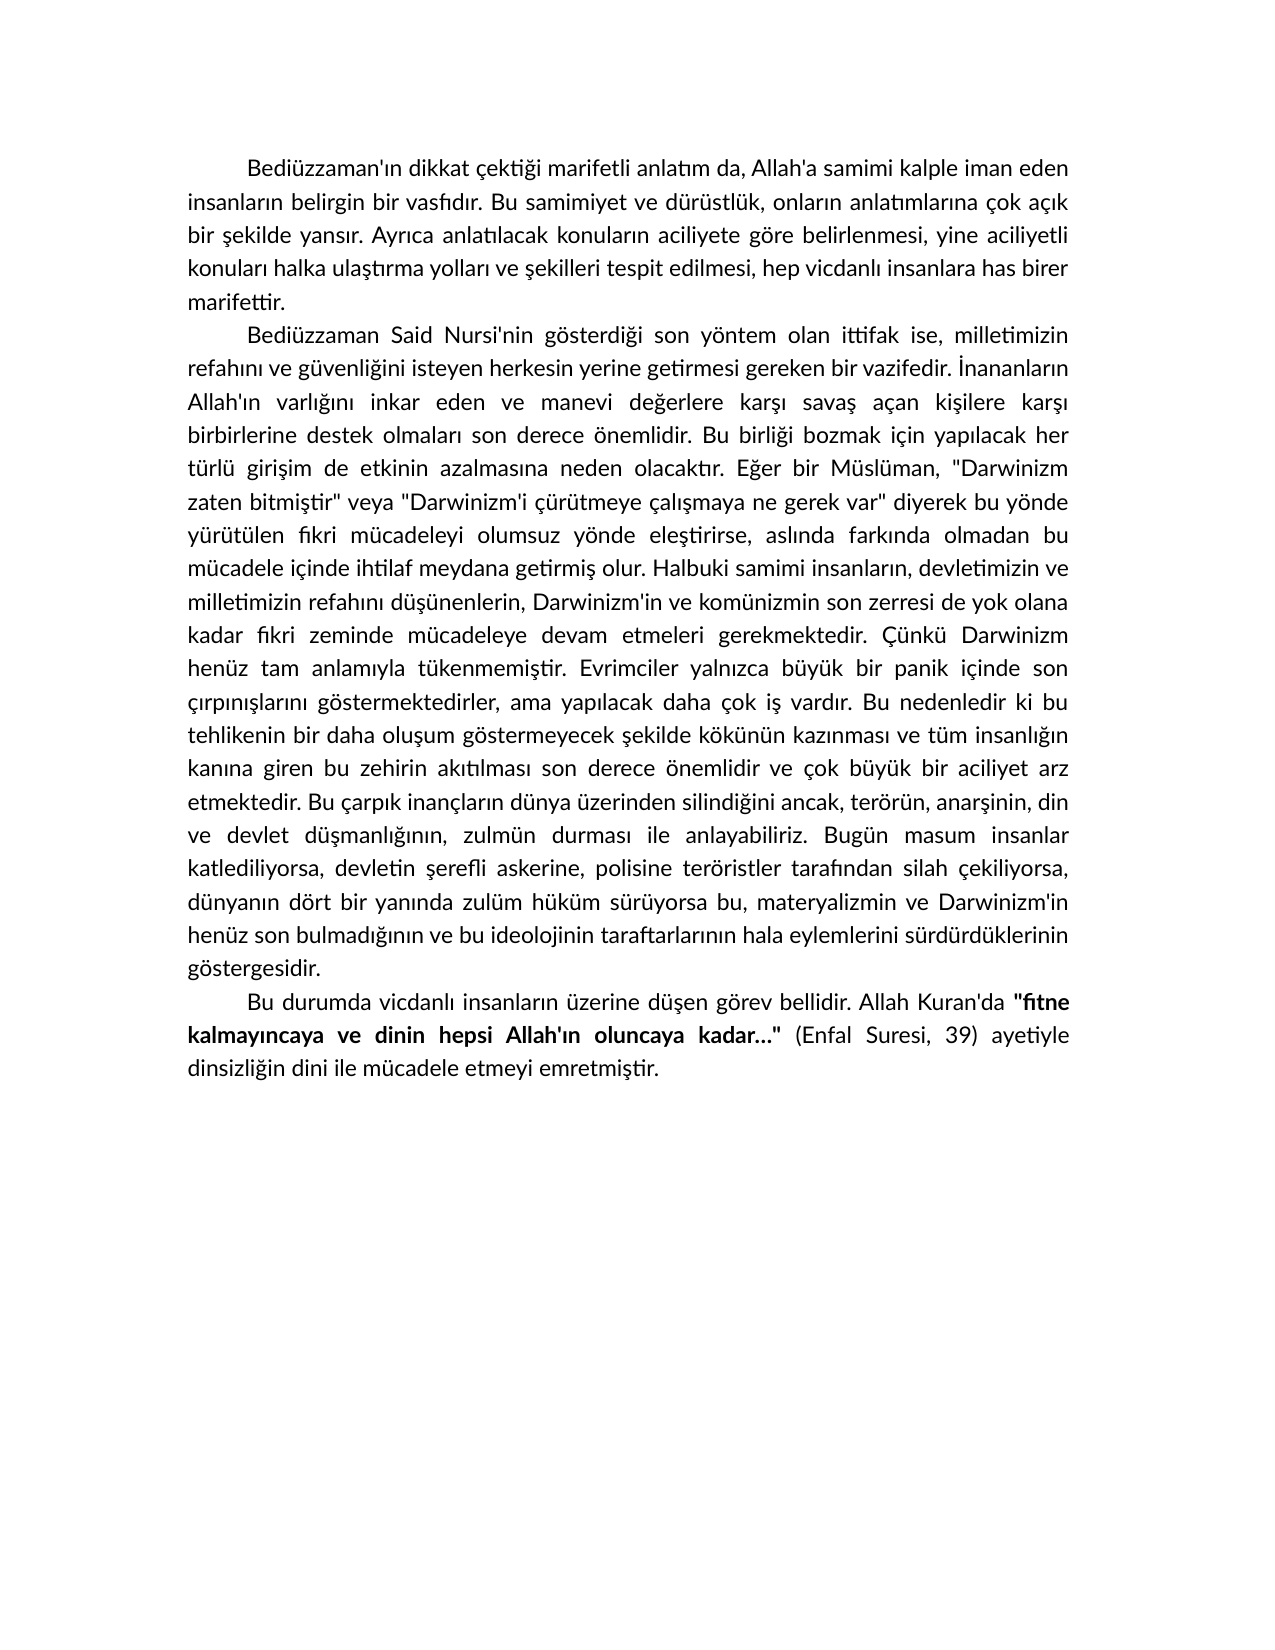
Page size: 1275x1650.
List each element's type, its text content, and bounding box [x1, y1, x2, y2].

text Bediüzzaman Said Nursi'nin gösterdiği son yöntem olan ittifak ise, milletimizin refahını ve güvenliğini isteyen herkesin yerine getirmesi gereken bir vazifedir. İnananların Allah'ın varlığını inkar eden ve manevi değerlere karşı savaş açan kişilere karşı birbirlerine destek olmaları son derece önemlidir. Bu birliği bozmak için yapılacak her türlü girişim de etkinin azalmasına neden olacaktır. Eğer bir Müslüman, "Darwinizm zaten bitmiştir" veya "Darwinizm'i çürütmeye çalışmaya ne gerek var" diyerek bu yönde yürütülen fikri mücadeleyi olumsuz yönde eleştirirse, aslında farkında olmadan bu mücadele içinde ihtilaf meydana getirmiş olur. Halbuki samimi insanların, devletimizin ve milletimizin refahını düşünenlerin, Darwinizm'in ve komünizmin son zerresi de yok olana kadar fikri zeminde mücadeleye devam etmeleri gerekmektedir. Çünkü Darwinizm henüz tam anlamıyla tükenmemiştir. Evrimciler yalnızca büyük bir panik içinde son çırpınışlarını göstermektedirler, ama yapılacak daha çok iş vardır. Bu nedenledir ki bu tehlikenin bir daha oluşum göstermeyecek şekilde kökünün kazınması ve tüm insanlığın kanına giren bu zehirin akıtılması son derece önemlidir ve çok büyük bir aciliyet arz etmektedir. Bu çarpık inançların dünya üzerinden silindiğini ancak, terörün, anarşinin, din ve devlet düşmanlığının, zulmün durması ile anlayabiliriz. Bugün masum insanlar katlediliyorsa, devletin şerefli askerine, polisine teröristler tarafından silah çekiliyorsa, dünyanın dört bir yanında zulüm hüküm sürüyorsa bu, materyalizmin ve Darwinizm'in henüz son bulmadığının ve bu ideolojinin taraftarlarının hala eylemlerini sürdürdüklerinin göstergesidir. [187, 317, 1070, 983]
text Bediüzzaman'ın dikkat çektiği marifetli anlatım da, Allah'a samimi kalple iman eden insanların belirgin bir vasfıdır. Bu samimiyet ve dürüstlük, onların anlatımlarına çok açık bir şekilde yansır. Ayrıca anlatılacak konuların aciliyete göre belirlenmesi, yine aciliyetli konuları halka ulaştırma yolları ve şekilleri tespit edilmesi, hep vicdanlı insanlara has birer marifettir. [187, 150, 1070, 317]
text Bu durumda vicdanlı insanların üzerine düşen görev bellidir. Allah Kuran'da "fitne kalmayıncaya ve dinin hepsi Allah'ın oluncaya kadar…" (Enfal Suresi, 39) ayetiyle dinsizliğin dini ile mücadele etmeyi emretmiştir. [187, 983, 1070, 1083]
